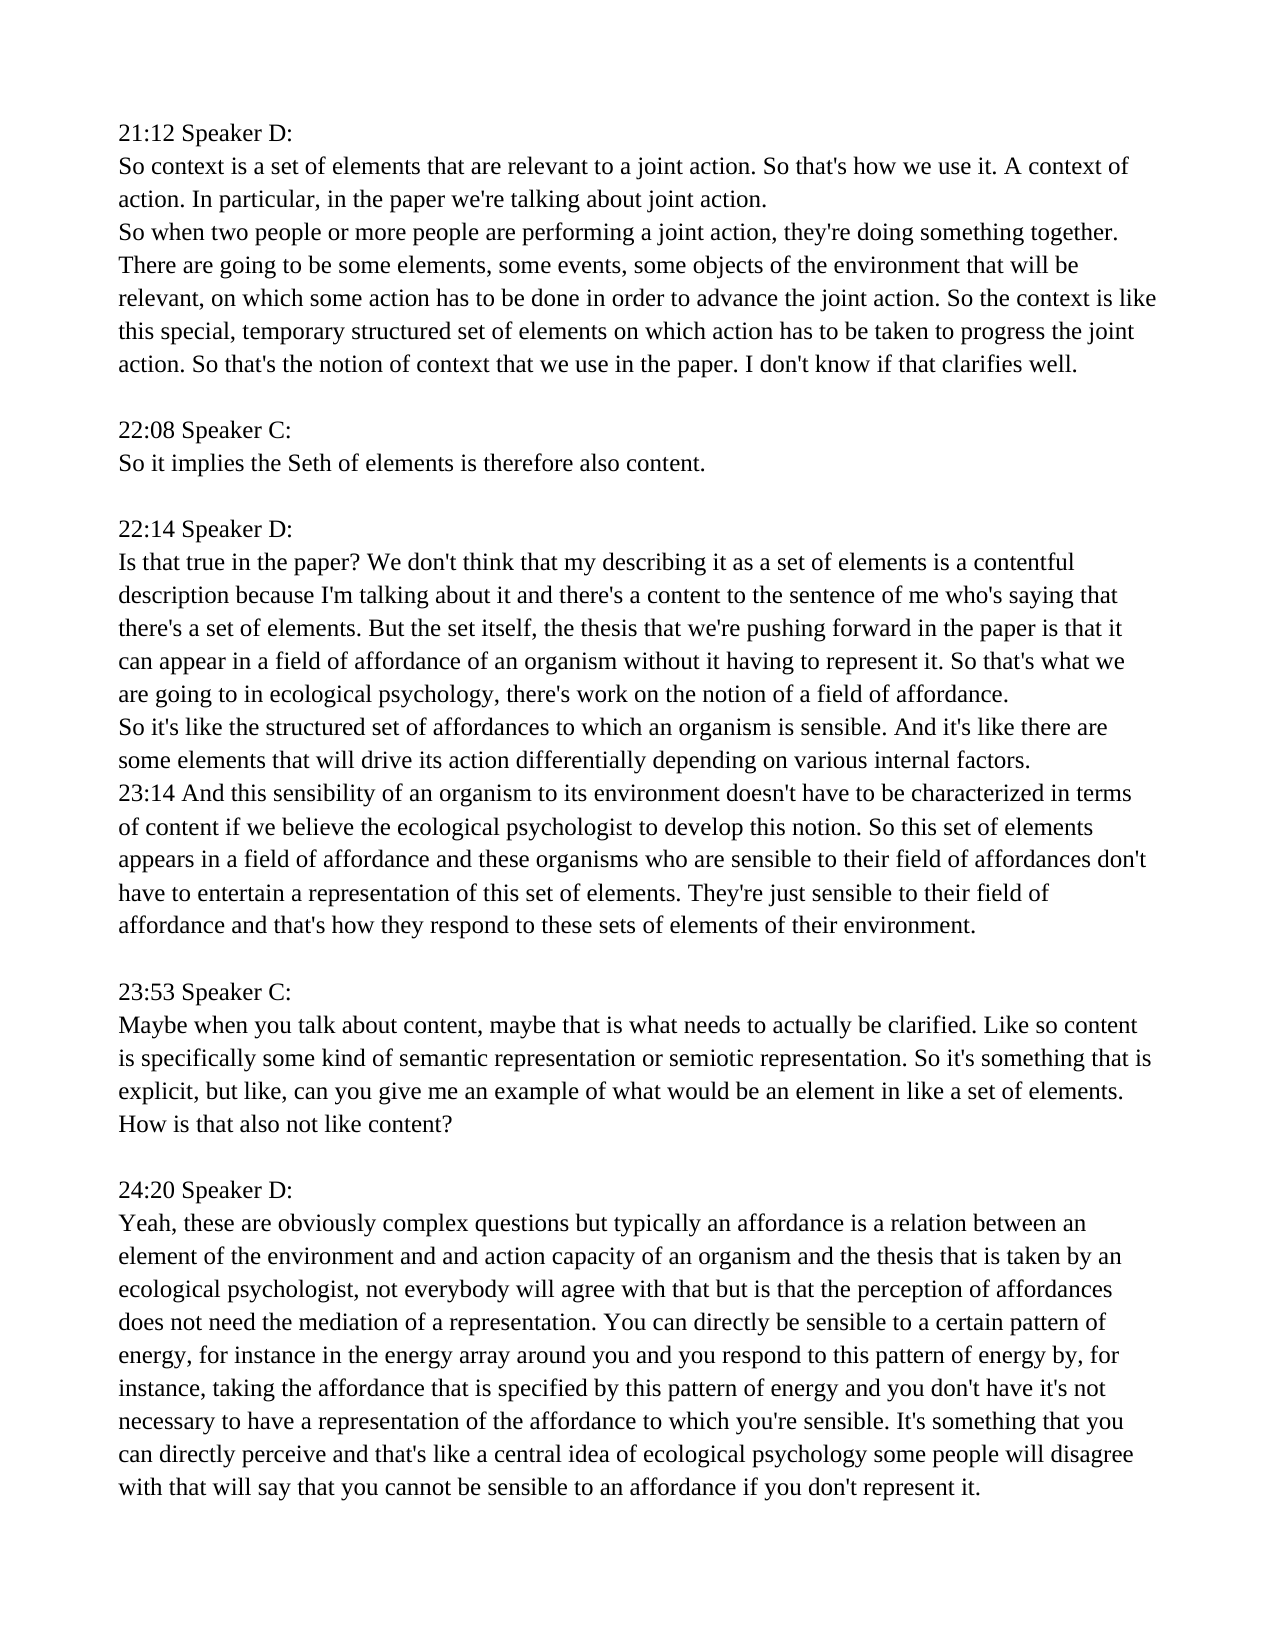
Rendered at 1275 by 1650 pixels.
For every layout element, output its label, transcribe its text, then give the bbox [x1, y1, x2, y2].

text Maybe when you talk about content, maybe that is what needs to actually be clarified. Like so content is specifically some kind of semantic representation or semiotic representation. So it's something that is explicit, but like, can you give me an example of what would be an element in like a set of elements. How is that also not like content? [118, 1010, 1157, 1137]
text So context is a set of elements that are relevant to a joint action. So that's how we use it. A context of action. In particular, in the paper we're talking about joint action. [118, 151, 1157, 213]
text 22:14 Speaker D: [118, 514, 1157, 543]
text So when two people or more people are performing a joint action, they're doing something together. There are going to be some elements, some events, some objects of the environment that will be relevant, on which some action has to be done in order to advance the joint action. So the context is like this special, temporary structured set of elements on which action has to be taken to progress the joint action. So that's the notion of context that we use in the paper. I don't know if that clarifies well. [118, 217, 1157, 378]
text So it's like the structured set of affordances to which an organism is sensible. And it's like there are some elements that will drive its action differentially depending on various internal factors. [118, 712, 1157, 774]
text Is that true in the paper? We don't think that my describing it as a set of elements is a contentful description because I'm talking about it and there's a content to the sentence of me who's saying that there's a set of elements. But the set itself, the thesis that we're pushing forward in the paper is that it can appear in a field of affordance of an organism without it having to represent it. So that's what we are going to in ecological psychology, there's work on the notion of a field of affordance. [118, 547, 1157, 708]
text 24:20 Speaker D: [118, 1175, 1157, 1203]
text 22:08 Speaker C: [118, 415, 1157, 444]
text So it implies the Seth of elements is therefore also content. [118, 448, 1157, 477]
text 21:12 Speaker D: [118, 118, 1157, 147]
text 23:53 Speaker C: [118, 977, 1157, 1005]
text 23:14 And this sensibility of an organism to its environment doesn't have to be characterized in terms of content if we believe the ecological psychologist to develop this notion. So this set of elements appears in a field of affordance and these organisms who are sensible to their field of affordances don't have to entertain a representation of this set of elements. They're just sensible to their field of affordance and that's how they respond to these sets of elements of their environment. [118, 778, 1157, 939]
text Yeah, these are obviously complex questions but typically an affordance is a relation between an element of the environment and and action capacity of an organism and the thesis that is taken by an ecological psychologist, not everybody will agree with that but is that the perception of affordances does not need the mediation of a representation. You can directly be sensible to a certain pattern of energy, for instance in the energy array around you and you respond to this pattern of energy by, for instance, taking the affordance that is specified by this pattern of energy and you don't have it's not necessary to have a representation of the affordance to which you're sensible. It's something that you can directly perceive and that's like a central idea of ecological psychology some people will disagree with that will say that you cannot be sensible to an affordance if you don't represent it. [118, 1208, 1157, 1501]
